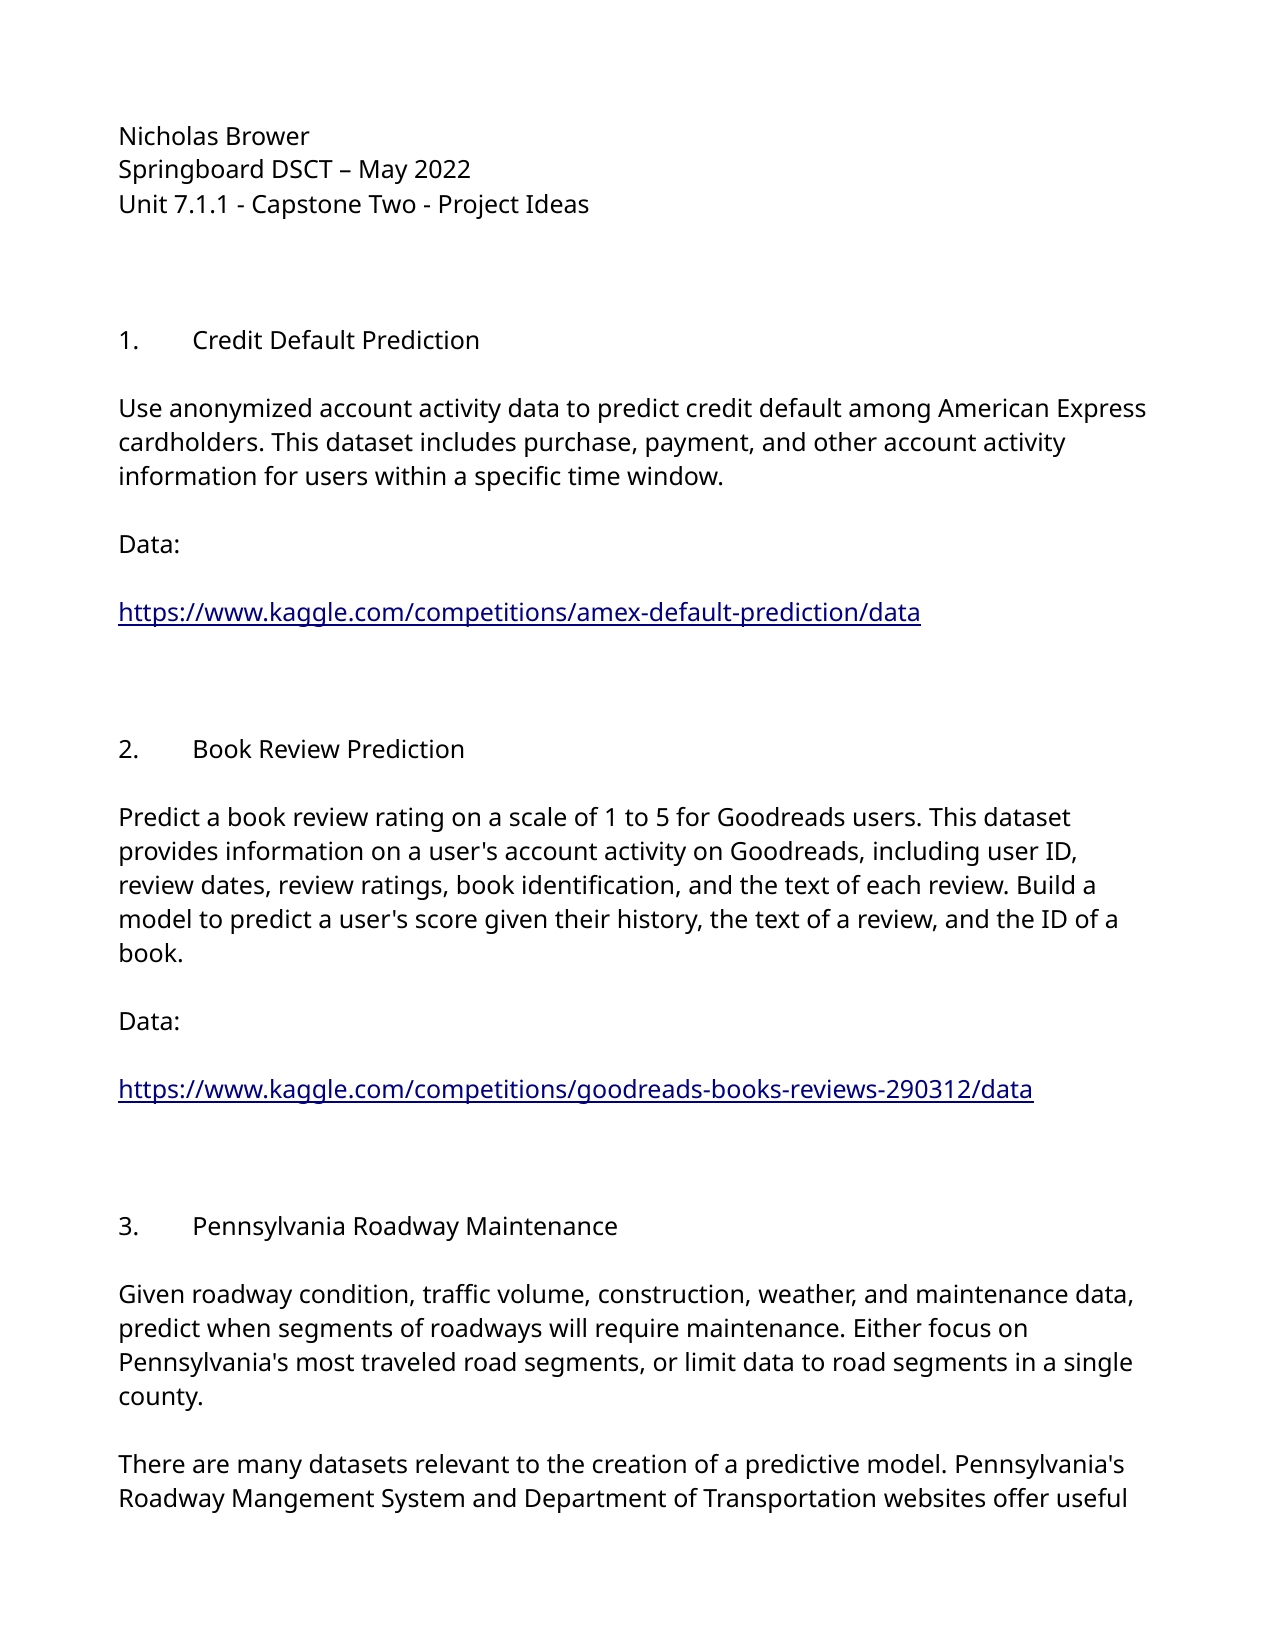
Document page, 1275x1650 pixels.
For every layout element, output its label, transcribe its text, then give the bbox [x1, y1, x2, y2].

text Data: [118, 527, 1157, 561]
text Given roadway condition, traffic volume, construction, weather, and maintenance data, predict when segments of roadways will require maintenance. Either focus on Pennsylvania's most traveled road segments, or limit data to road segments in a single county. [118, 1276, 1157, 1412]
text Springboard DSCT – May 2022 [118, 152, 1157, 186]
text Use anonymized account activity data to predict credit default among American Express cardholders. This dataset includes purchase, payment, and other account activity information for users within a specific time window. [118, 391, 1157, 493]
text There are many datasets relevant to the creation of a predictive model. Pennsylvania's Roadway Mangement System and Department of Transportation websites offer useful [118, 1447, 1157, 1515]
text https://www.kaggle.com/competitions/goodreads-books-reviews-290312/data [118, 1072, 1157, 1106]
text 2. Book Review Prediction [118, 731, 1157, 765]
text Nicholas Brower [118, 118, 1157, 152]
text 3. Pennsylvania Roadway Maintenance [118, 1208, 1157, 1242]
text 1. Credit Default Prediction [118, 322, 1157, 357]
text https://www.kaggle.com/competitions/amex-default-prediction/data [118, 595, 1157, 629]
text Predict a book review rating on a scale of 1 to 5 for Goodreads users. This dataset provides information on a user's account activity on Goodreads, including user ID, review dates, review ratings, book identification, and the text of each review. Build a model to predict a user's score given their history, the text of a review, and the ID of a book. [118, 799, 1157, 970]
text Unit 7.1.1 - Capstone Two - Project Ideas [118, 186, 1157, 220]
text Data: [118, 1004, 1157, 1038]
